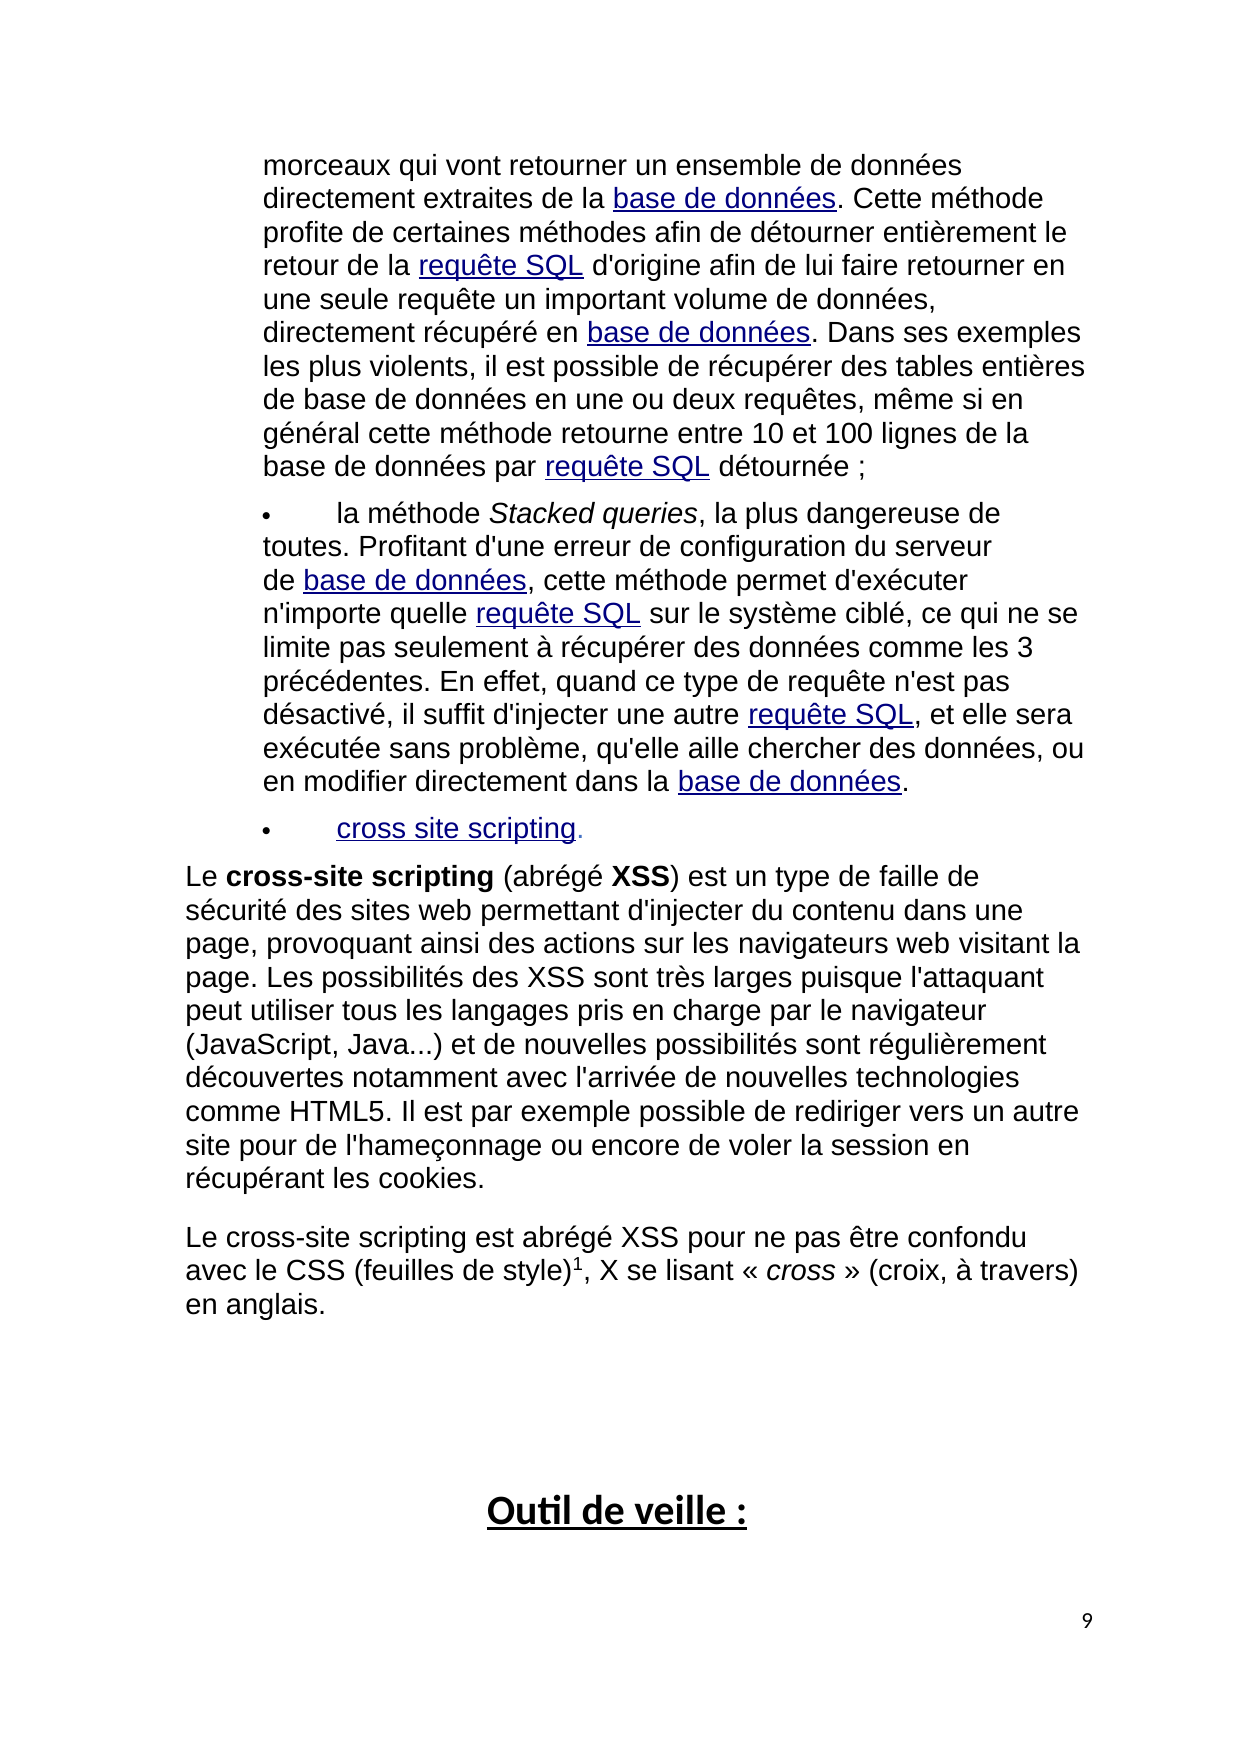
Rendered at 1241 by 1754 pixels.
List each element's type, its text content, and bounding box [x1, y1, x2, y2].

list cross site scripting. [263, 811, 1093, 844]
text Le cross-site scripting (abrégé XSS) est un type de faille de sécurité des sites web permettant d'injecter du contenu dans une page, provoquant ainsi des actions sur les navigateurs web visitant la page. Les possibilités des XSS sont très larges puisque l'attaquant peut utiliser tous les langages pris en charge par le navigateur (JavaScript, Java...) et de nouvelles possibilités sont régulièrement découvertes notamment avec l'arrivée de nouvelles technologies comme HTML5. Il est par exemple possible de rediriger vers un autre site pour de l'hameçonnage ou encore de voler la session en récupérant les cookies. [185, 859, 1093, 1195]
list la méthode union based, qui permet de détourner la requête SQL en cours sur le système et d'injecter des morceaux qui vont retourner un ensemble de données directement extraites de la base de données. Cette méthode profite de certaines méthodes afin de détourner entièrement le retour de la requête SQL d'origine afin de lui faire retourner en une seule requête un important volume de données, directement récupéré en base de données. Dans ses exemples les plus violents, il est possible de récupérer des tables entières de base de données en une ou deux requêtes, même si en général cette méthode retourne entre 10 et 100 lignes de la base de données par requête SQL détournée ; [263, 148, 1093, 483]
text Outil de veille : [148, 1484, 1093, 1535]
list la méthode Stacked queries, la plus dangereuse de toutes. Profitant d'une erreur de configuration du serveur de base de données, cette méthode permet d'exécuter n'importe quelle requête SQL sur le système ciblé, ce qui ne se limite pas seulement à récupérer des données comme les 3 précédentes. En effet, quand ce type de requête n'est pas désactivé, il suffit d'injecter une autre requête SQL, et elle sera exécutée sans problème, qu'elle aille chercher des données, ou en modifier directement dans la base de données. [263, 496, 1093, 798]
text Le cross-site scripting est abrégé XSS pour ne pas être confondu avec le CSS (feuilles de style)1, X se lisant « cross » (croix, à travers) en anglais. [185, 1220, 1093, 1320]
